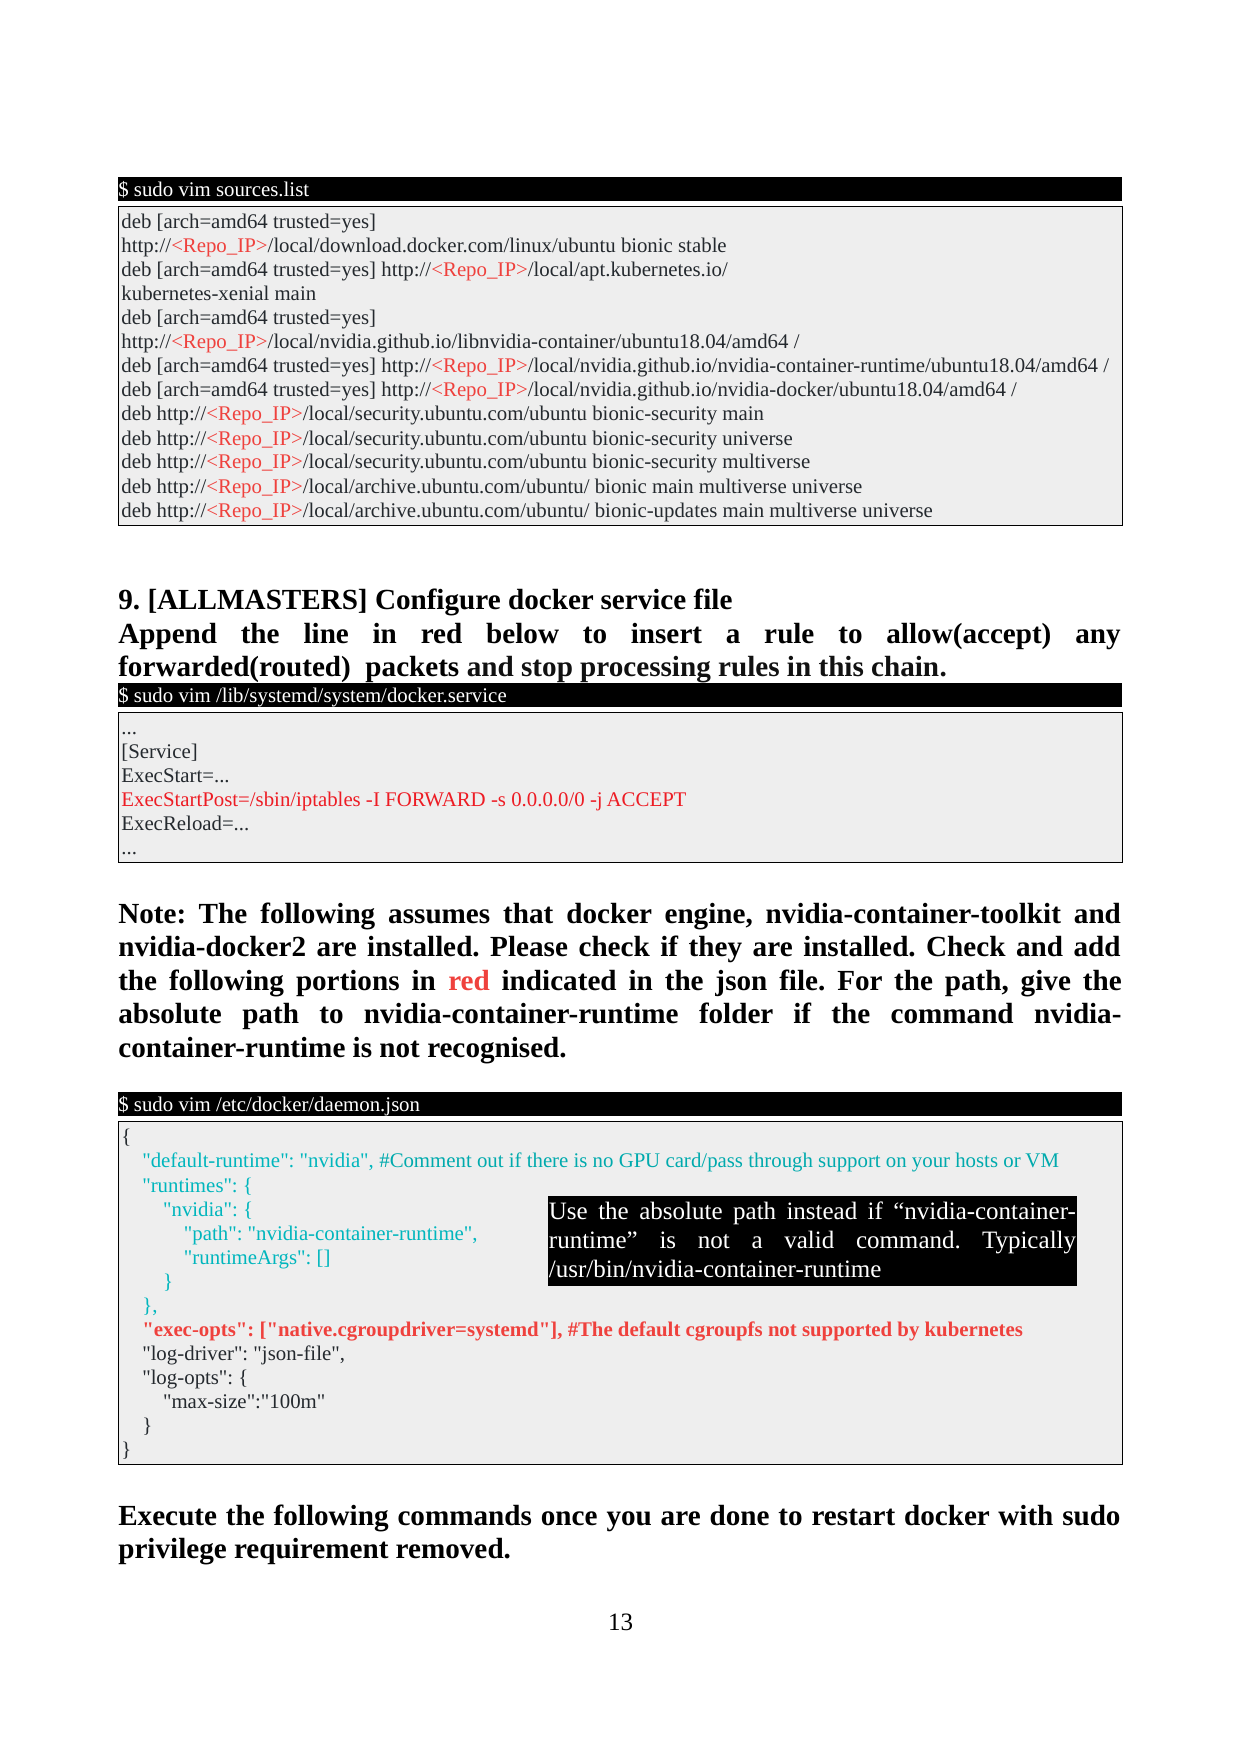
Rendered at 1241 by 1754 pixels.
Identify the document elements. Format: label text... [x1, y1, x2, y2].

text "max-size":"100m" [119, 1386, 1122, 1410]
text Append the line in red below to insert a rule to allow(accept) any forwarded(routed) packets and stop processing rules in this chain. [118, 616, 1122, 683]
text deb http://<Repo_IP>/local/security.ubuntu.com/ubuntu bionic-security multiverse [119, 446, 1122, 470]
text $ sudo vim /lib/systemd/system/docker.service [118, 683, 1122, 707]
text ExecStart=... [119, 760, 1122, 784]
text deb http://<Repo_IP>/local/security.ubuntu.com/ubuntu bionic-security universe [119, 422, 1122, 446]
text deb http://<Repo_IP>/local/archive.ubuntu.com/ubuntu/ bionic-updates main multiverse universe [119, 494, 1122, 525]
text deb [arch=amd64 trusted=yes] [119, 302, 1122, 326]
text [Service] [119, 736, 1122, 760]
text }, [119, 1290, 1122, 1314]
text deb http://<Repo_IP>/local/archive.ubuntu.com/ubuntu/ bionic main multiverse universe [119, 470, 1122, 494]
text "nvidia": { [119, 1193, 1122, 1217]
text deb [arch=amd64 trusted=yes] [119, 207, 1122, 230]
text ExecStartPost=/sbin/iptables -I FORWARD -s 0.0.0.0/0 -j ACCEPT [119, 784, 1122, 808]
text { [119, 1122, 1122, 1145]
text deb [arch=amd64 trusted=yes] http://<Repo_IP>/local/nvidia.github.io/nvidia-container-runtime/ubuntu18.04/amd64 / [119, 350, 1122, 374]
text [1077, 1217, 1122, 1242]
text Execute the following commands once you are done to restart docker with sudo privilege requirement removed. [118, 1498, 1122, 1565]
text $ sudo vim /etc/docker/daemon.json [118, 1092, 1122, 1116]
text } [119, 1266, 1122, 1290]
text deb [arch=amd64 trusted=yes] http://<Repo_IP>/local/nvidia.github.io/nvidia-docker/ubuntu18.04/amd64 / [119, 374, 1122, 398]
text http://<Repo_IP>/local/download.docker.com/linux/ubuntu bionic stable [119, 230, 1122, 254]
text ... [119, 832, 1122, 862]
text "log-driver": "json-file", [119, 1338, 1122, 1362]
text $ sudo vim sources.list [118, 177, 1122, 201]
text Note: The following assumes that docker engine, nvidia-container-toolkit and nvidia-docker2 are installed. Please check if they are installed. Check and add the following portions in red indicated in the json file. For the path, give the absolute path to nvidia-container-runtime folder if the command nvidia-container-runtime is not recognised. [118, 896, 1122, 1064]
text ExecReload=... [119, 808, 1122, 832]
text } [119, 1434, 1122, 1464]
text deb [arch=amd64 trusted=yes] http://<Repo_IP>/local/apt.kubernetes.io/ [119, 254, 1122, 278]
text 9. [ALLMASTERS] Configure docker service file [118, 582, 1122, 616]
text "runtimes": { [119, 1169, 1122, 1193]
text "path": "nvidia-container-runtime", [119, 1217, 548, 1242]
text deb http://<Repo_IP>/local/security.ubuntu.com/ubuntu bionic-security main [119, 398, 1122, 422]
text [1077, 1242, 1122, 1266]
text http://<Repo_IP>/local/nvidia.github.io/libnvidia-container/ubuntu18.04/amd64 / [119, 326, 1122, 350]
text "log-opts": { [119, 1362, 1122, 1386]
text "runtimeArgs": [] [119, 1242, 548, 1266]
text "default-runtime": "nvidia", #Comment out if there is no GPU card/pass through support on your hosts or VM [119, 1145, 1122, 1169]
text "exec-opts": ["native.cgroupdriver=systemd"], #The default cgroupfs not supported by kubernetes [119, 1314, 1122, 1338]
text ... [119, 713, 1122, 736]
text } [119, 1410, 1122, 1434]
text kubernetes-xenial main [119, 278, 1122, 302]
